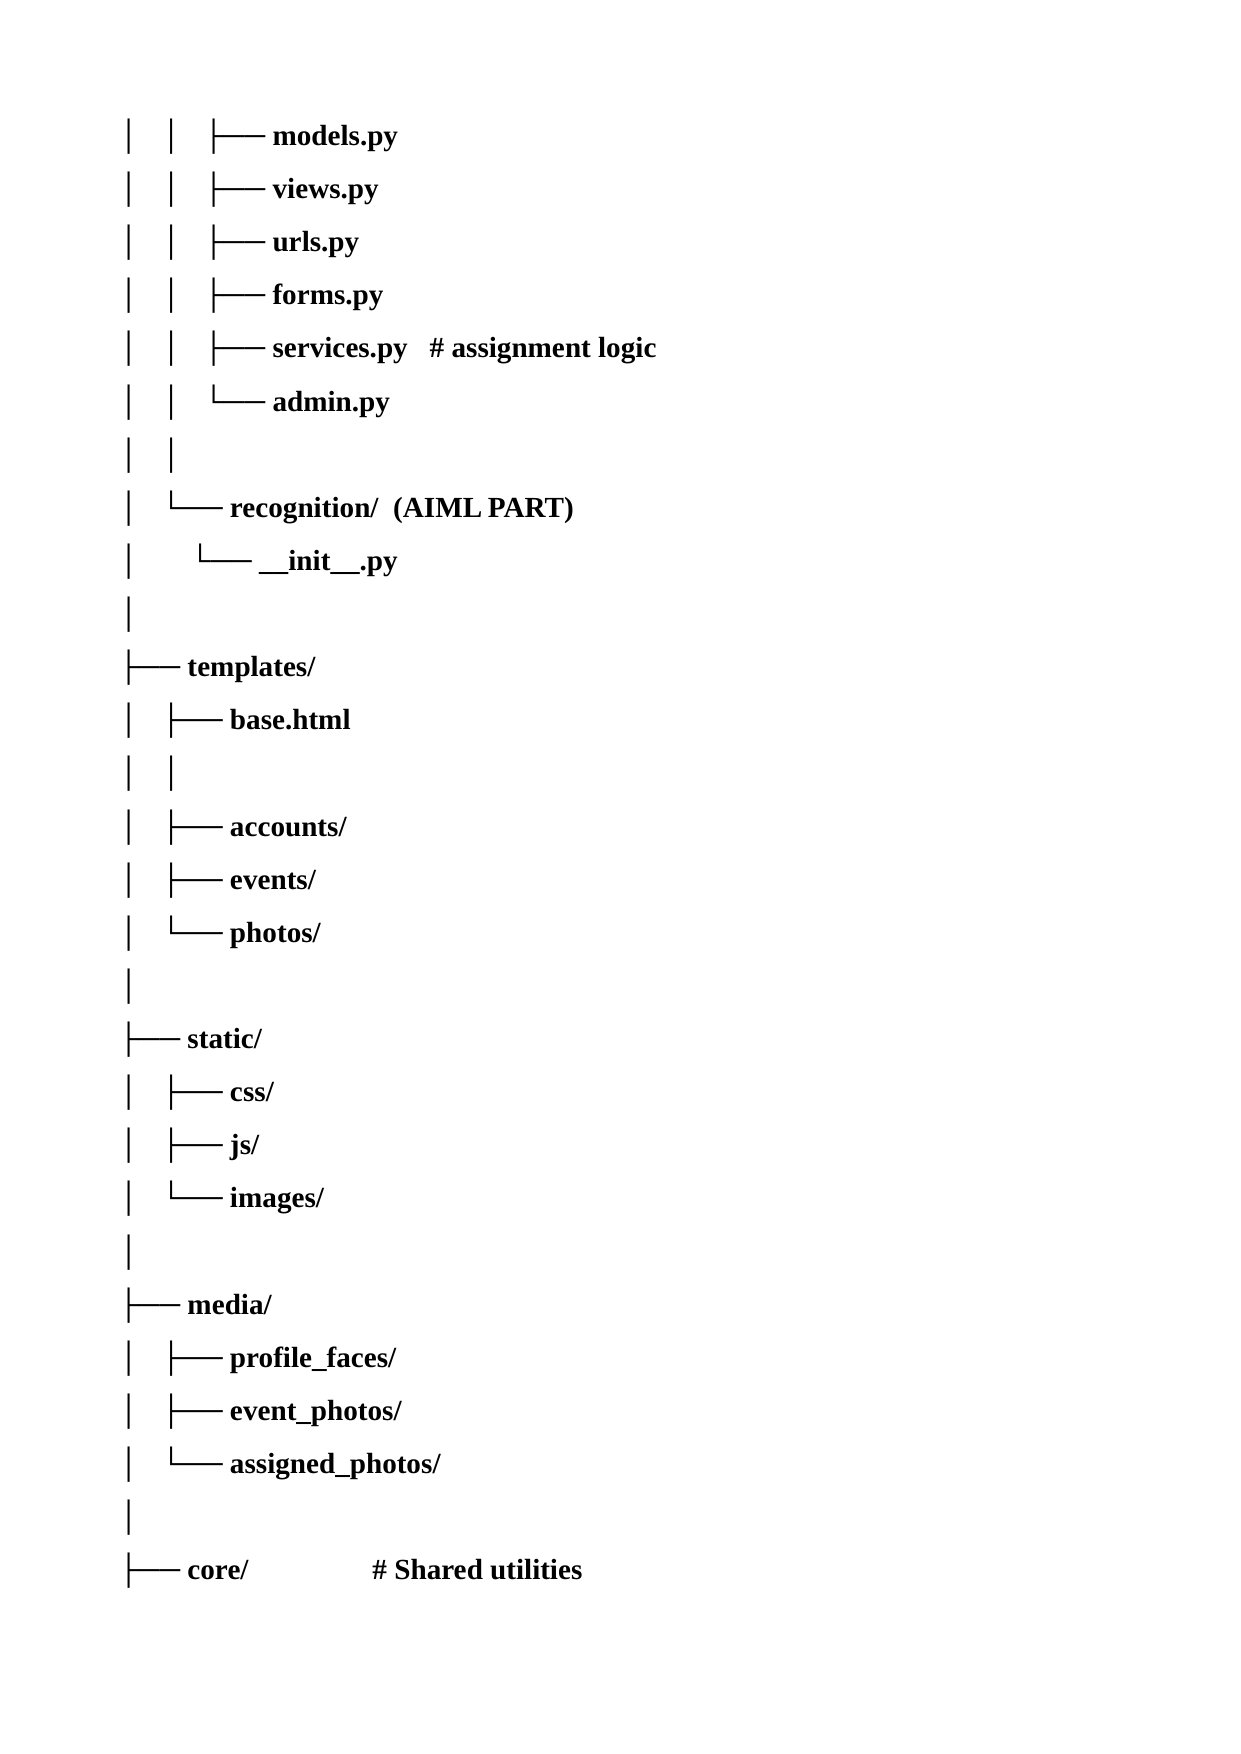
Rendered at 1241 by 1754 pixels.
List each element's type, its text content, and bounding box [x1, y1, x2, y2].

text │ │ ├── urls.py [171, 224, 212, 258]
text │ │ ├── models.py [129, 118, 169, 152]
text │ └── images/ [129, 1181, 1122, 1214]
text │ │ ├── services.py # assignment logic [129, 331, 169, 364]
text │ [129, 1499, 1122, 1533]
text │ [118, 596, 127, 630]
text │ ├── event_photos/ [129, 1393, 169, 1427]
text │ │ ├── views.py [214, 171, 1122, 205]
text │ └── photos/ [118, 915, 127, 948]
text │ │ ├── urls.py [118, 224, 127, 258]
text │ │ [129, 437, 169, 470]
text │ │ ├── forms.py [214, 277, 1122, 311]
text │ │ ├── services.py # assignment logic [171, 331, 212, 364]
text │ [118, 1499, 127, 1533]
text │ │ └── admin.py [129, 384, 169, 417]
text │ │ └── admin.py [171, 384, 1122, 417]
text │ ├── base.html [129, 702, 169, 736]
text │ │ ├── models.py [171, 118, 212, 152]
text │ ├── js/ [129, 1127, 169, 1161]
text │ [118, 968, 127, 1002]
text │ ├── base.html [171, 702, 1122, 736]
text │ └── recognition/ (AIML PART) [129, 490, 1122, 523]
text │ │ ├── urls.py [214, 224, 1122, 258]
text │ [118, 1234, 127, 1267]
text │ ├── js/ [118, 1127, 127, 1161]
text ├── templates/ [129, 649, 1122, 683]
text │ └── assigned_photos/ [129, 1446, 1122, 1480]
text ├── core/ # Shared utilities [129, 1552, 1122, 1586]
text ├── static/ [118, 1021, 127, 1055]
text │ │ ├── forms.py [171, 277, 212, 311]
text │ ├── accounts/ [171, 809, 1122, 842]
text │ │ [129, 756, 169, 789]
text │ ├── events/ [118, 862, 127, 895]
text ├── media/ [118, 1287, 127, 1320]
text ├── static/ [129, 1021, 1122, 1055]
text │ ├── profile_faces/ [171, 1340, 1122, 1373]
text ├── templates/ [118, 649, 127, 683]
text │ ├── events/ [171, 862, 1122, 895]
text │ [129, 968, 1122, 1002]
text │ ├── events/ [129, 862, 169, 895]
text │ [129, 1234, 1122, 1267]
text ├── media/ [129, 1287, 1122, 1320]
text │ │ [118, 756, 127, 789]
text │ [129, 596, 1122, 630]
text │ ├── accounts/ [129, 809, 169, 842]
text │ └── photos/ [129, 915, 1122, 948]
text │ └── __init__.py [129, 543, 1122, 577]
text │ │ ├── views.py [171, 171, 212, 205]
text │ ├── css/ [118, 1074, 127, 1108]
text │ │ [118, 437, 127, 470]
text │ ├── profile_faces/ [129, 1340, 169, 1373]
text │ ├── js/ [171, 1127, 1122, 1161]
text │ │ ├── views.py [129, 171, 169, 205]
text │ │ ├── urls.py [129, 224, 169, 258]
text │ │ ├── models.py [214, 118, 1122, 152]
text │ └── images/ [118, 1181, 127, 1214]
text │ │ [171, 756, 1122, 789]
text │ │ [171, 437, 1122, 470]
text │ ├── css/ [129, 1074, 169, 1108]
text │ ├── event_photos/ [171, 1393, 1122, 1427]
text │ ├── css/ [171, 1074, 1122, 1108]
text │ │ ├── services.py # assignment logic [214, 331, 1122, 364]
text │ │ ├── forms.py [129, 277, 169, 311]
text │ ├── base.html [118, 702, 127, 736]
